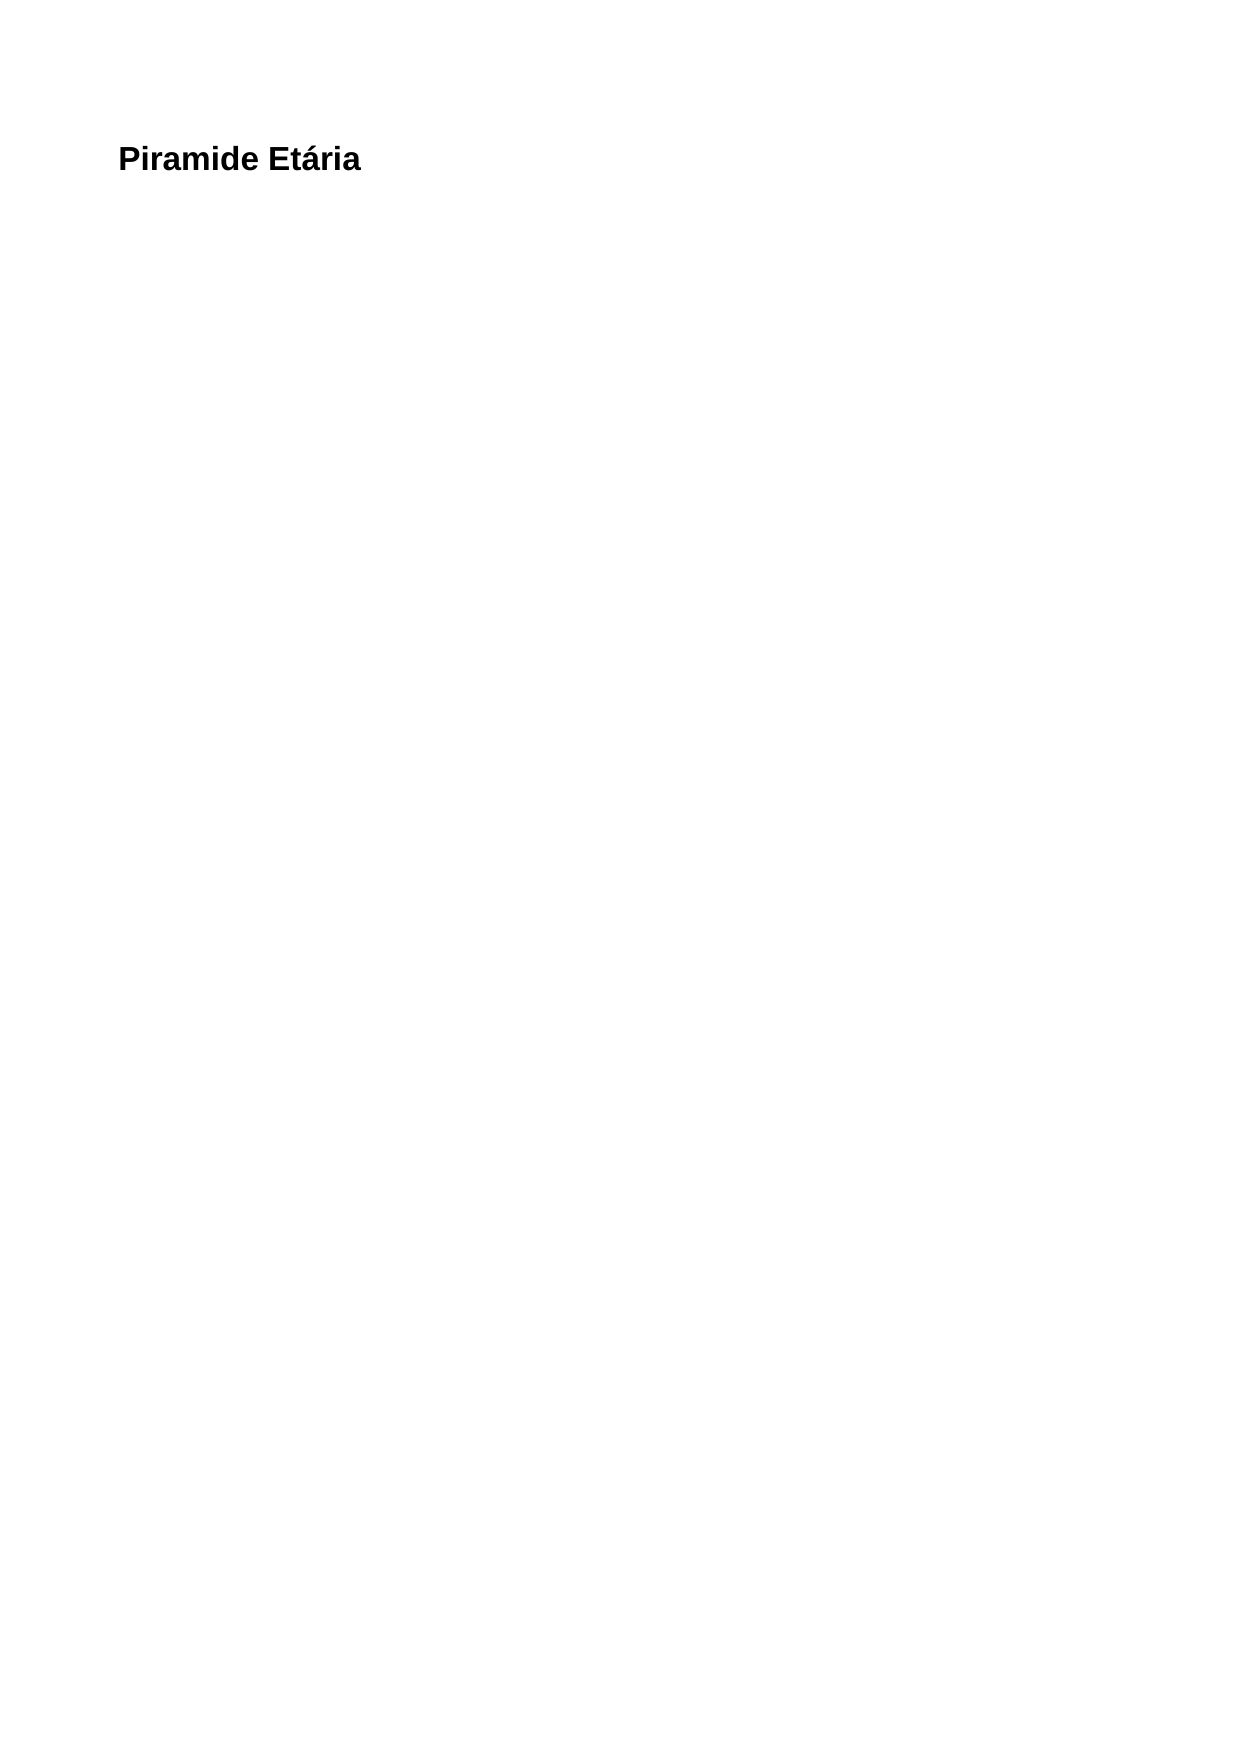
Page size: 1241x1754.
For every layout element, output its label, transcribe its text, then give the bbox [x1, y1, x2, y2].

subtitle Piramide Etária [118, 139, 1122, 177]
